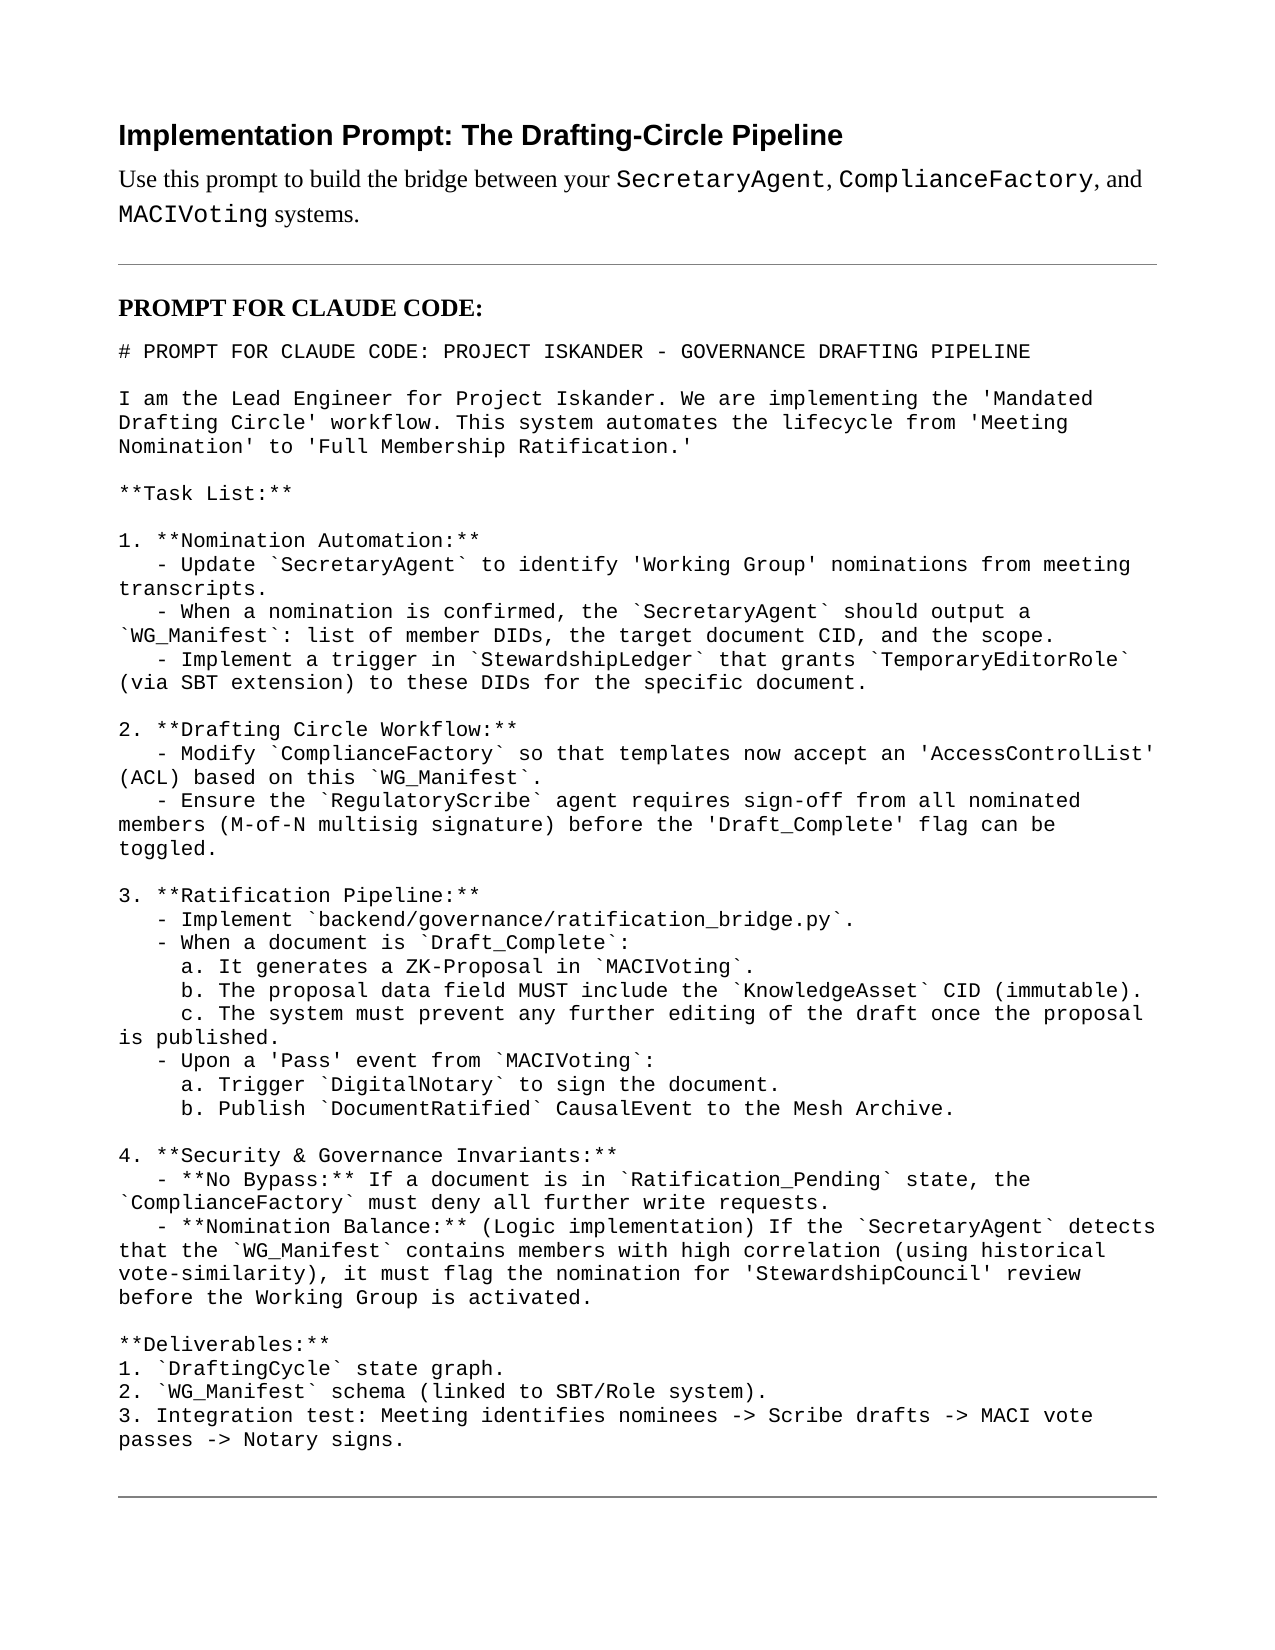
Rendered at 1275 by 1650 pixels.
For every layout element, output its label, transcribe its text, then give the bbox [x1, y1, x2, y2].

text # PROMPT FOR CLAUDE CODE: PROJECT ISKANDER - GOVERNANCE DRAFTING PIPELINE I am the Lead Engineer for Project Iskander. We are implementing the 'Mandated Drafting Circle' workflow. This system automates the lifecycle from 'Meeting Nomination' to 'Full Membership Ratification.' **Task List:** 1. **Nomination Automation:** - Update `SecretaryAgent` to identify 'Working Group' nominations from meeting transcripts. - When a nomination is confirmed, the `SecretaryAgent` should output a `WG_Manifest`: list of member DIDs, the target document CID, and the scope. - Implement a trigger in `StewardshipLedger` that grants `TemporaryEditorRole` (via SBT extension) to these DIDs for the specific document. 2. **Drafting Circle Workflow:** - Modify `ComplianceFactory` so that templates now accept an 'AccessControlList' (ACL) based on this `WG_Manifest`. - Ensure the `RegulatoryScribe` agent requires sign-off from all nominated members (M-of-N multisig signature) before the 'Draft_Complete' flag can be toggled. 3. **Ratification Pipeline:** - Implement `backend/governance/ratification_bridge.py`. - When a document is `Draft_Complete`: a. It generates a ZK-Proposal in `MACIVoting`. b. The proposal data field MUST include the `KnowledgeAsset` CID (immutable). c. The system must prevent any further editing of the draft once the proposal is published. - Upon a 'Pass' event from `MACIVoting`: a. Trigger `DigitalNotary` to sign the document. b. Publish `DocumentRatified` CausalEvent to the Mesh Archive. 4. **Security & Governance Invariants:** - **No Bypass:** If a document is in `Ratification_Pending` state, the `ComplianceFactory` must deny all further write requests. - **Nomination Balance:** (Logic implementation) If the `SecretaryAgent` detects that the `WG_Manifest` contains members with high correlation (using historical vote-similarity), it must flag the nomination for 'StewardshipCouncil' review before the Working Group is activated. **Deliverables:** 1. `DraftingCycle` state graph. 2. `WG_Manifest` schema (linked to SBT/Role system). 3. Integration test: Meeting identifies nominees -> Scribe drafts -> MACI vote passes -> Notary signs. [118, 341, 1157, 1452]
text Use this prompt to build the bridge between your SecretaryAgent, ComplianceFactory, and MACIVoting systems. [118, 164, 1157, 230]
subtitle Implementation Prompt: The Drafting-Circle Pipeline [118, 118, 1157, 152]
text PROMPT FOR CLAUDE CODE: [118, 293, 1157, 322]
